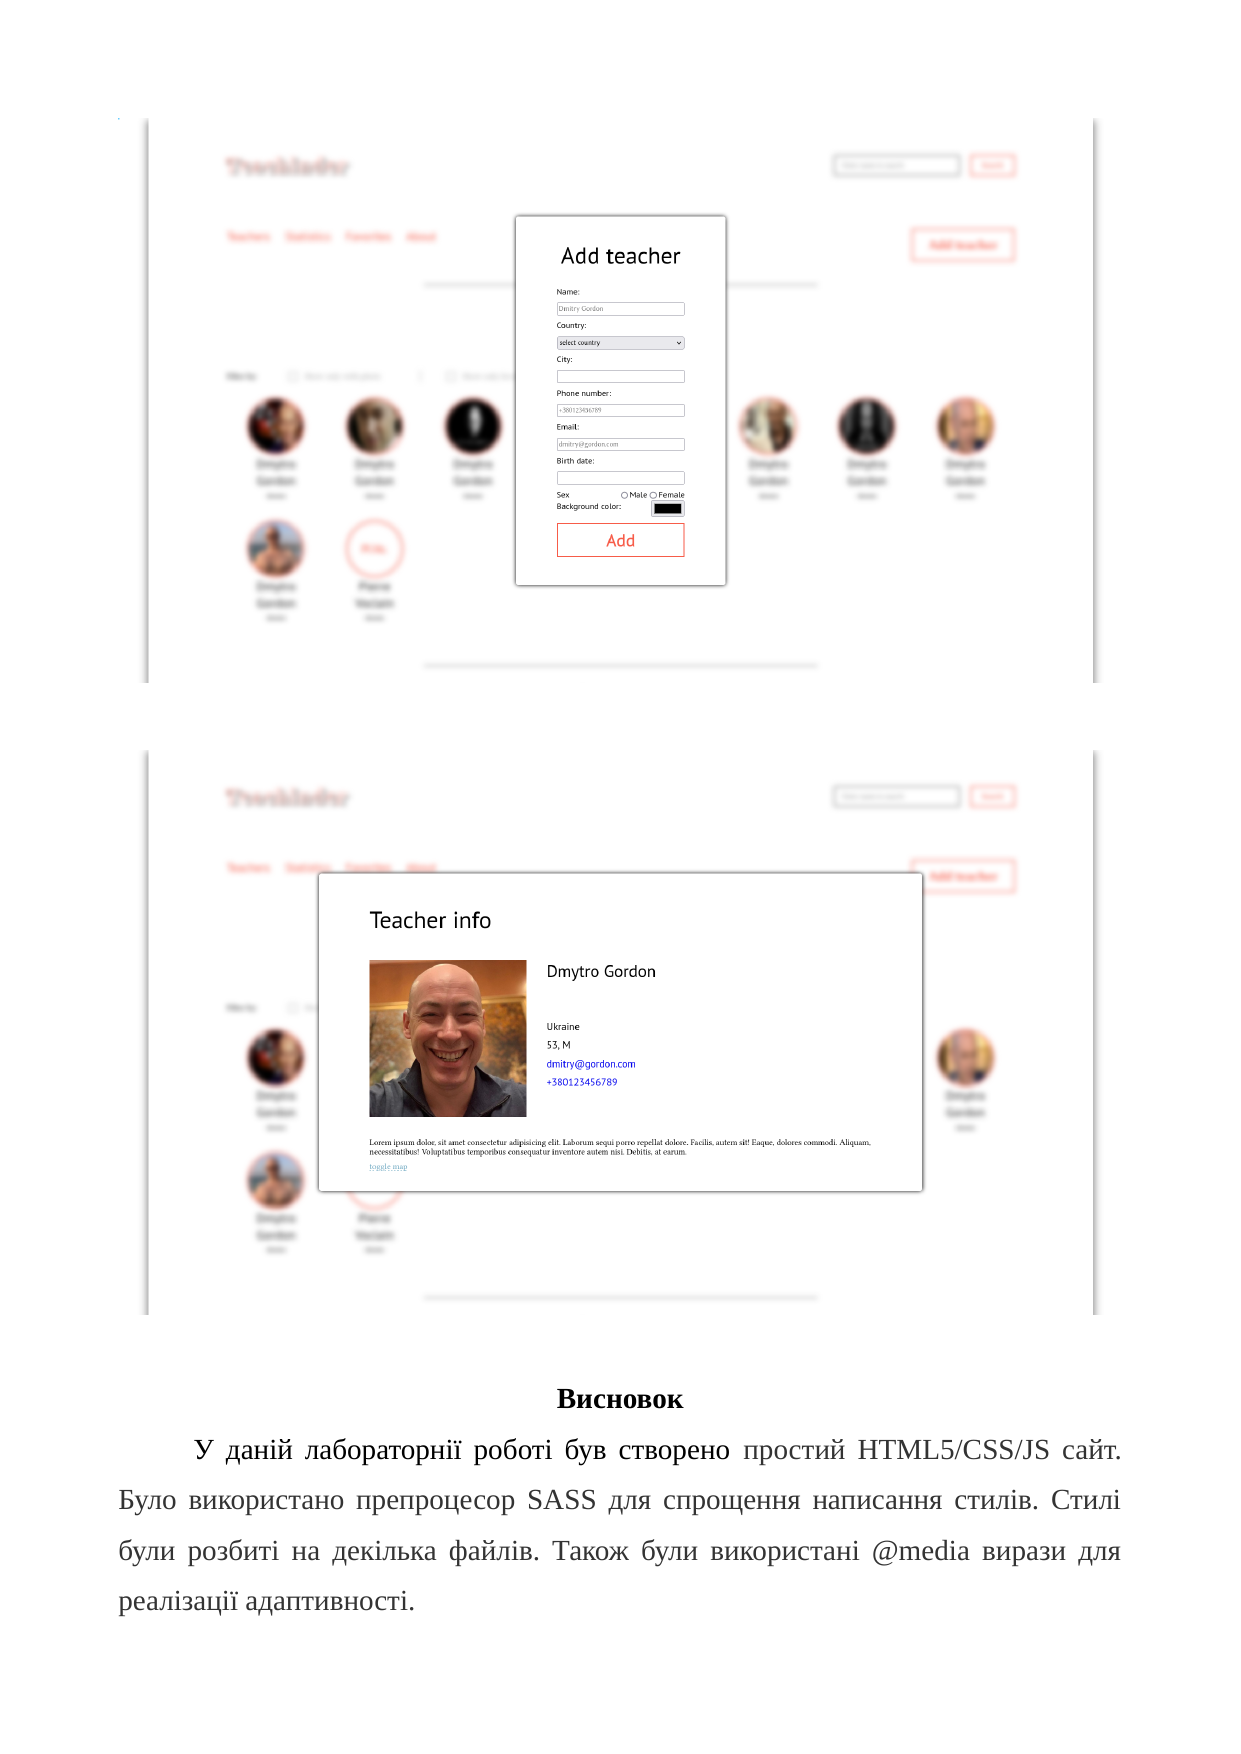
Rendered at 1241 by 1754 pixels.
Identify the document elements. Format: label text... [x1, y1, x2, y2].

text Висновок [118, 1382, 1122, 1415]
picture [118, 750, 1123, 1315]
text У даній лабораторнії роботі був створено простий HTML5/CSS/JS сайт. Було використано препроцесор SASS для спрощення написання стилів. Стилі були розбиті на декілька файлів. Також були використані @media вирази для реалізації адаптивності. [118, 1432, 1122, 1616]
picture [118, 118, 1123, 683]
